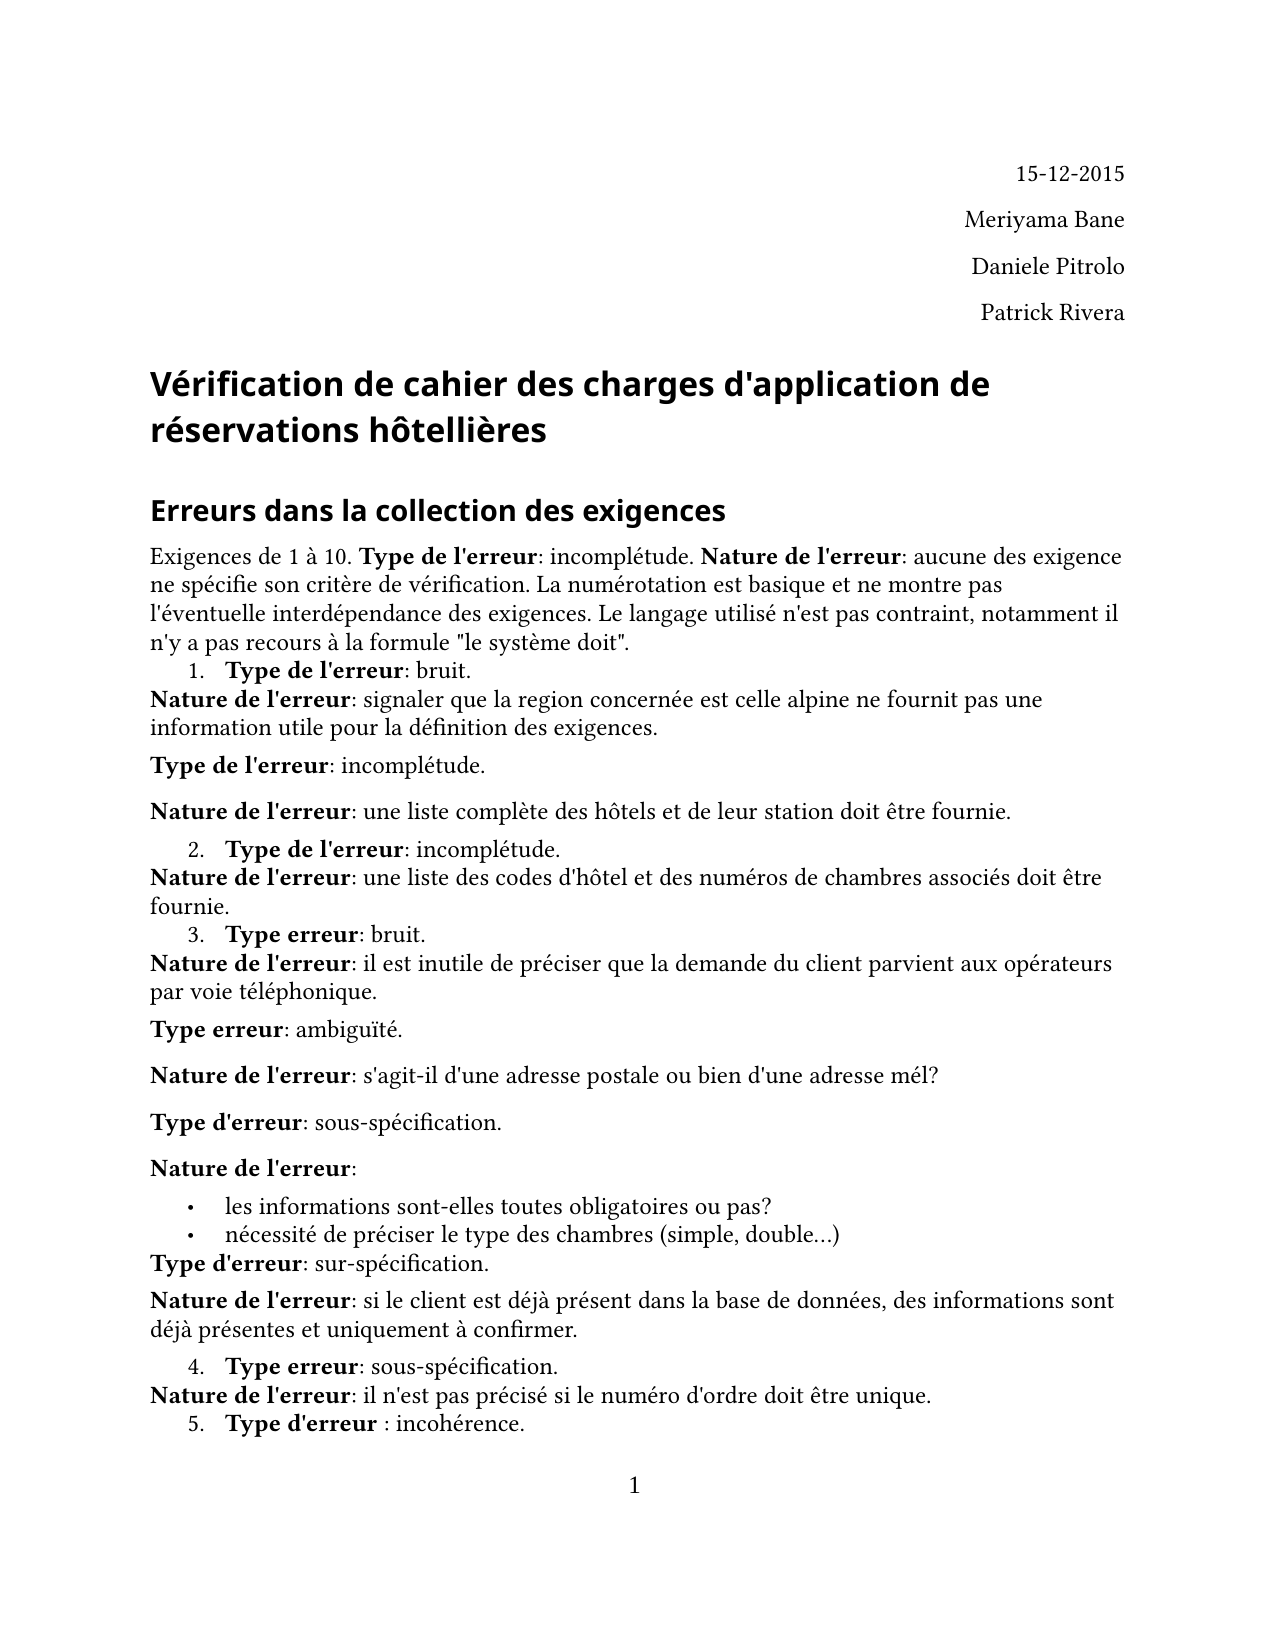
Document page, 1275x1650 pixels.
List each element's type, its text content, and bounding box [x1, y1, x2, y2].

text Nature de l'erreur: [150, 1154, 1125, 1183]
text Nature de l'erreur: s'agit-il d'une adresse postale ou bien d'une adresse mél? [150, 1061, 1125, 1090]
list Type erreur: bruit. [187, 920, 1125, 949]
text Nature de l'erreur: il n'est pas précisé si le numéro d'ordre doit être unique. [150, 1381, 1125, 1409]
list Type de l'erreur: bruit. [187, 656, 1125, 685]
text Nature de l'erreur: si le client est déjà présent dans la base de données, des informations sont déjà présentes et uniquement à confirmer. [150, 1286, 1125, 1343]
text Type erreur: ambiguïté. [150, 1015, 1125, 1043]
text 15-12-2015 [150, 159, 1125, 187]
text Nature de l'erreur: il est inutile de préciser que la demande du client parvient aux opérateurs par voie téléphonique. [150, 949, 1125, 1006]
list les informations sont-elles toutes obligatoires ou pas? [187, 1192, 1125, 1220]
subtitle Vérification de cahier des charges d'application de réservations hôtellières [150, 361, 1125, 452]
text Daniele Pitrolo [150, 252, 1125, 280]
text Nature de l'erreur: une liste complète des hôtels et de leur station doit être fournie. [150, 797, 1125, 826]
text Nature de l'erreur: signaler que la region concernée est celle alpine ne fournit pas une information utile pour la définition des exigences. [150, 685, 1125, 742]
subtitle Erreurs dans la collection des exigences [150, 490, 1125, 529]
list Type erreur: sous-spécification. [187, 1352, 1125, 1381]
text Type d'erreur: sur-spécification. [150, 1249, 1125, 1277]
text Meriyama Bane [150, 205, 1125, 234]
list Type d'erreur : incohérence. [187, 1409, 1125, 1438]
text Type d'erreur: sous-spécification. [150, 1108, 1125, 1136]
list Type de l'erreur: incomplétude. [187, 835, 1125, 863]
list nécessité de préciser le type des chambres (simple, double...) [187, 1220, 1125, 1249]
text Patrick Rivera [150, 298, 1125, 327]
text Type de l'erreur: incomplétude. [150, 751, 1125, 779]
text Exigences de 1 à 10. Type de l'erreur: incomplétude. Nature de l'erreur: aucune des exigence ne spécifie son critère de vérification. La numérotation est basique et ne montre pas l'éventuelle interdépendance des exigences. Le langage utilisé n'est pas contraint, notamment il n'y a pas recours à la formule "le système doit". [150, 542, 1125, 656]
text Nature de l'erreur: une liste des codes d'hôtel et des numéros de chambres associés doit être fournie. [150, 863, 1125, 920]
